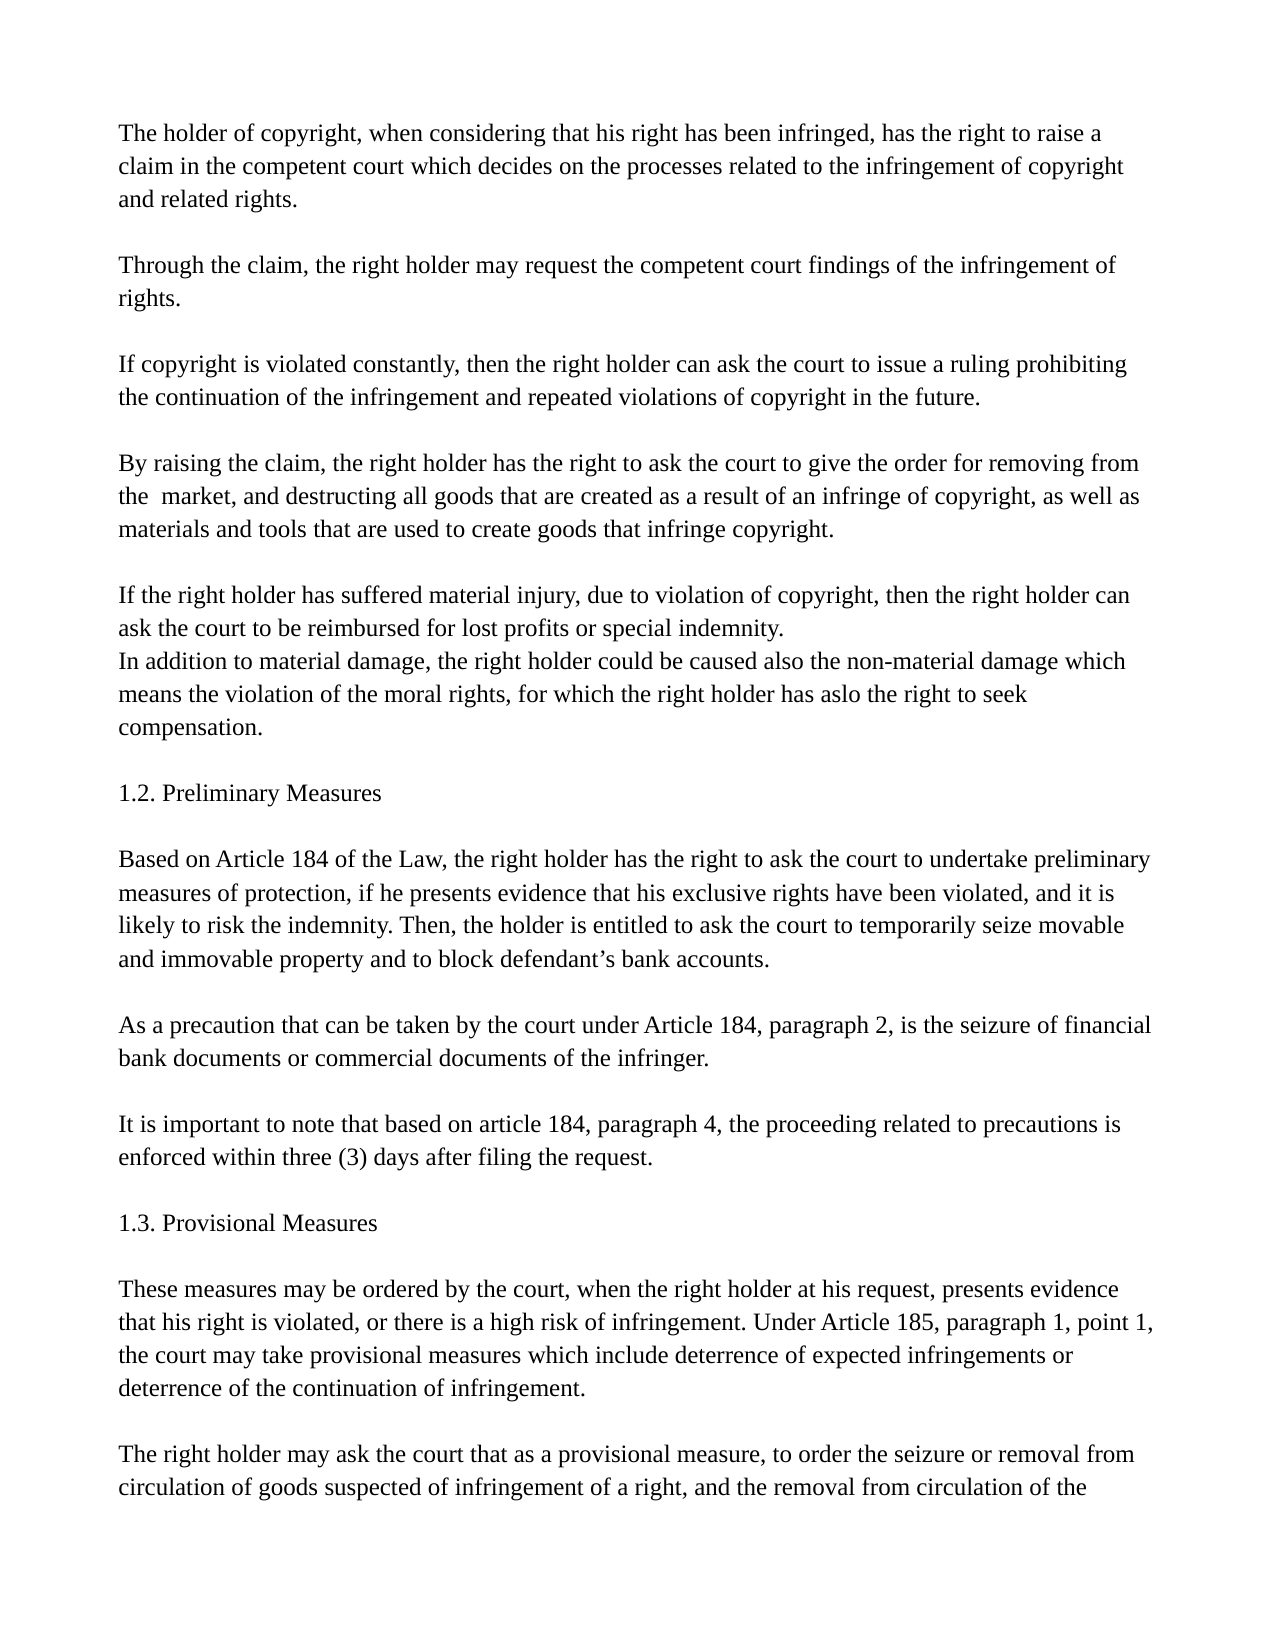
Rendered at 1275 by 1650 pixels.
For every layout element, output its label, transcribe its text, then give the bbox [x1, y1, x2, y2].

text The holder of copyright, when considering that his right has been infringed, has the right to raise a claim in the competent court which decides on the processes related to the infringement of copyright and related rights. Through the claim, the right holder may request the competent court findings of the infringement of rights. If copyright is violated constantly, then the right holder can ask the court to issue a ruling prohibiting the continuation of the infringement and repeated violations of copyright in the future. By raising the claim, the right holder has the right to ask the court to give the order for removing from the market, and destructing all goods that are created as a result of an infringe of copyright, as well as materials and tools that are used to create goods that infringe copyright. If the right holder has suffered material injury, due to violation of copyright, then the right holder can ask the court to be reimbursed for lost profits or special indemnity. In addition to material damage, the right holder could be caused also the non-material damage which means the violation of the moral rights, for which the right holder has aslo the right to seek compensation. 1.2. Preliminary Measures Based on Article 184 of the Law, the right holder has the right to ask the court to undertake preliminary measures of protection, if he presents evidence that his exclusive rights have been violated, and it is likely to risk the indemnity. Then, the holder is entitled to ask the court to temporarily seize movable and immovable property and to block defendant’s bank accounts. As a precaution that can be taken by the court under Article 184, paragraph 2, is the seizure of financial bank documents or commercial documents of the infringer. It is important to note that based on article 184, paragraph 4, the proceeding related to precautions is enforced within three (3) days after filing the request. 1.3. Provisional Measures These measures may be ordered by the court, when the right holder at his request, presents evidence that his right is violated, or there is a high risk of infringement. Under Article 185, paragraph 1, point 1, the court may take provisional measures which include deterrence of expected infringements or deterrence of the continuation of infringement. The right holder may ask the court that as a provisional measure, to order the seizure or removal from circulation of goods suspected of infringement of a right, and the removal from circulation of the [118, 118, 1157, 1501]
